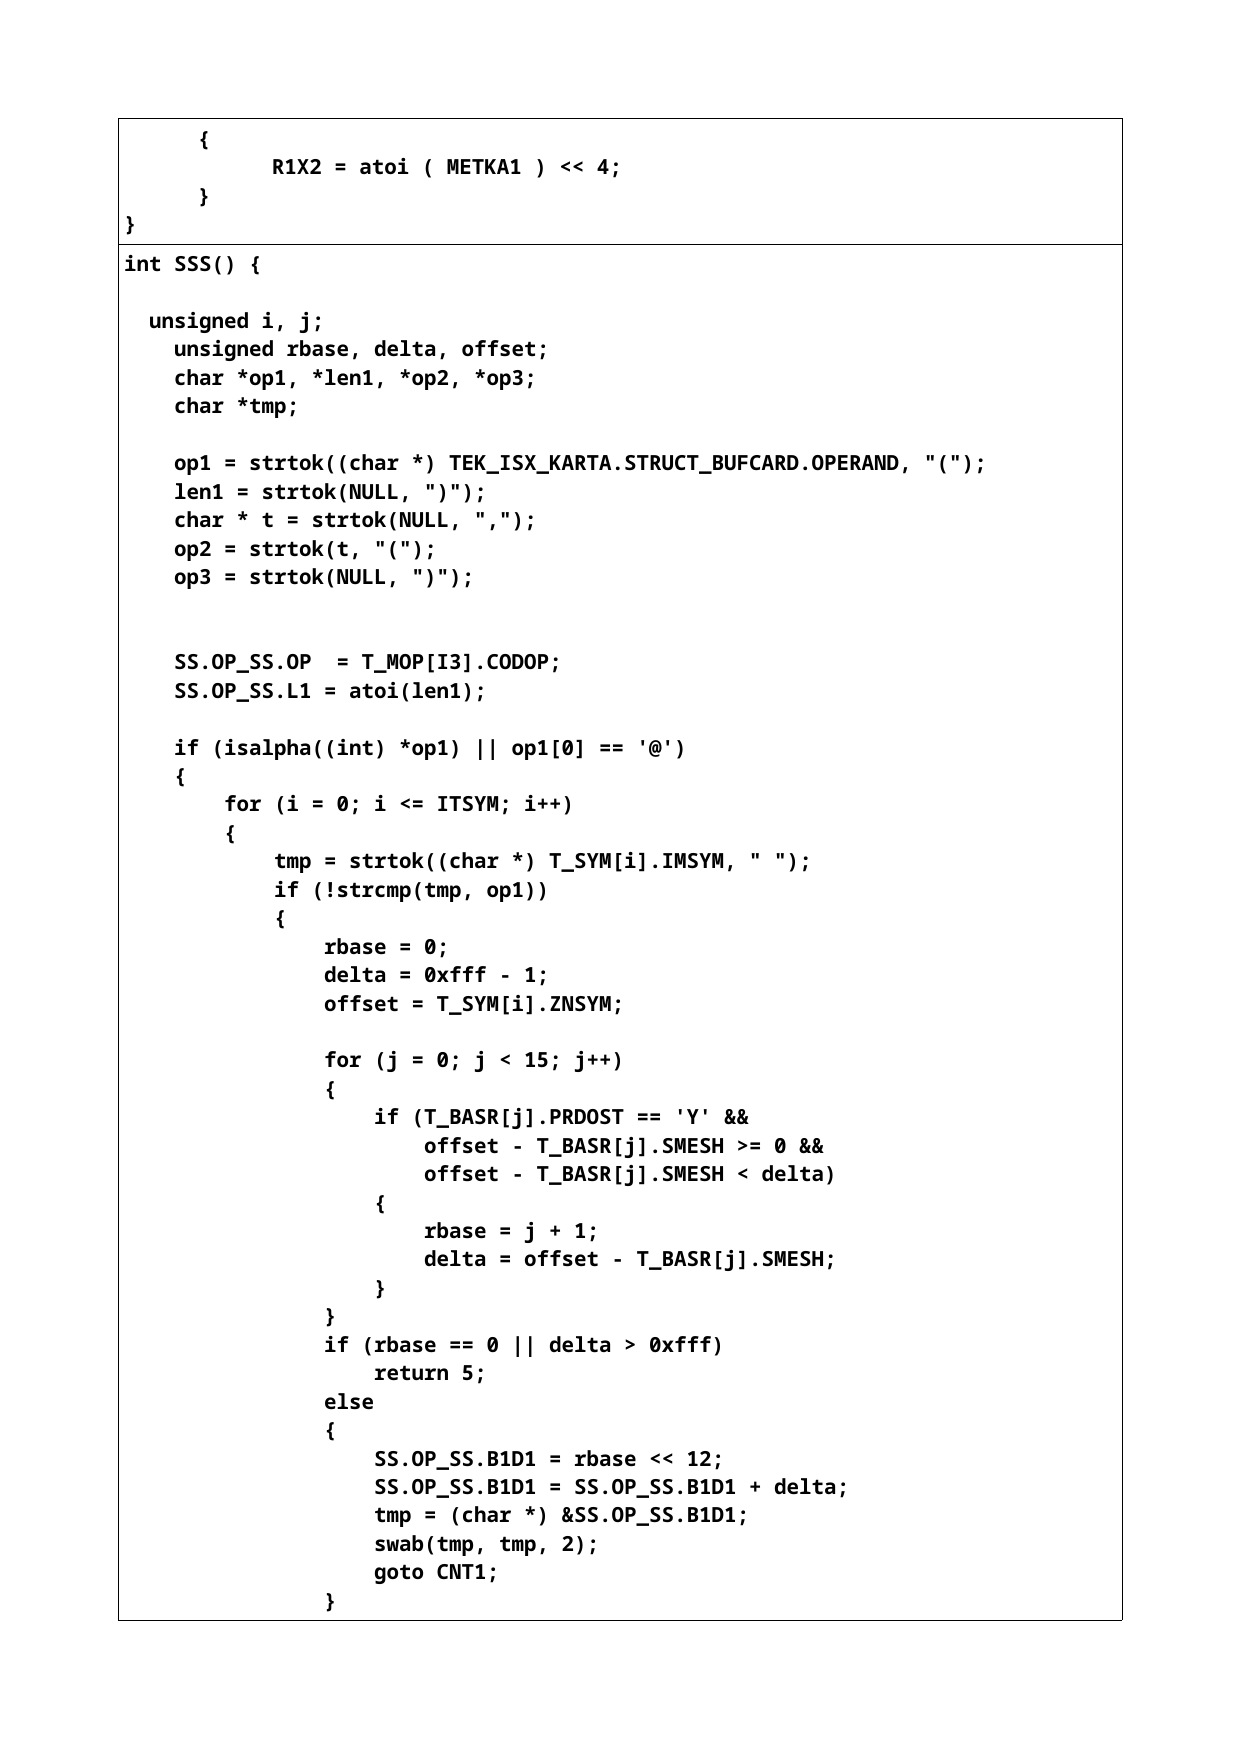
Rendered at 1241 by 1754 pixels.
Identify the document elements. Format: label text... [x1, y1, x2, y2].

table_cell { R1X2 = atoi ( METKA1 ) << 4; } } [119, 119, 1122, 243]
table_cell int SSS() { unsigned i, j; unsigned rbase, delta, offset; char *op1, *len1, *op2, *op3; char *tmp; op1 = strtok((char *) TEK_ISX_KARTA.STRUCT_BUFCARD.OPERAND, "("); len1 = strtok(NULL, ")"); char * t = strtok(NULL, ","); op2 = strtok(t, "("); op3 = strtok(NULL, ")"); SS.OP_SS.OP = T_MOP[I3].CODOP; SS.OP_SS.L1 = atoi(len1); if (isalpha((int) *op1) || op1[0] == '@') { for (i = 0; i <= ITSYM; i++) { tmp = strtok((char *) T_SYM[i].IMSYM, " "); if (!strcmp(tmp, op1)) { rbase = 0; delta = 0xfff - 1; offset = T_SYM[i].ZNSYM; for (j = 0; j < 15; j++) { if (T_BASR[j].PRDOST == 'Y' && offset - T_BASR[j].SMESH >= 0 && offset - T_BASR[j].SMESH < delta) { rbase = j + 1; delta = offset - T_BASR[j].SMESH; } } if (rbase == 0 || delta > 0xfff) return 5; else { SS.OP_SS.B1D1 = rbase << 12; SS.OP_SS.B1D1 = SS.OP_SS.B1D1 + delta; tmp = (char *) &SS.OP_SS.B1D1; swab(tmp, tmp, 2); goto CNT1; } [119, 245, 1122, 1620]
